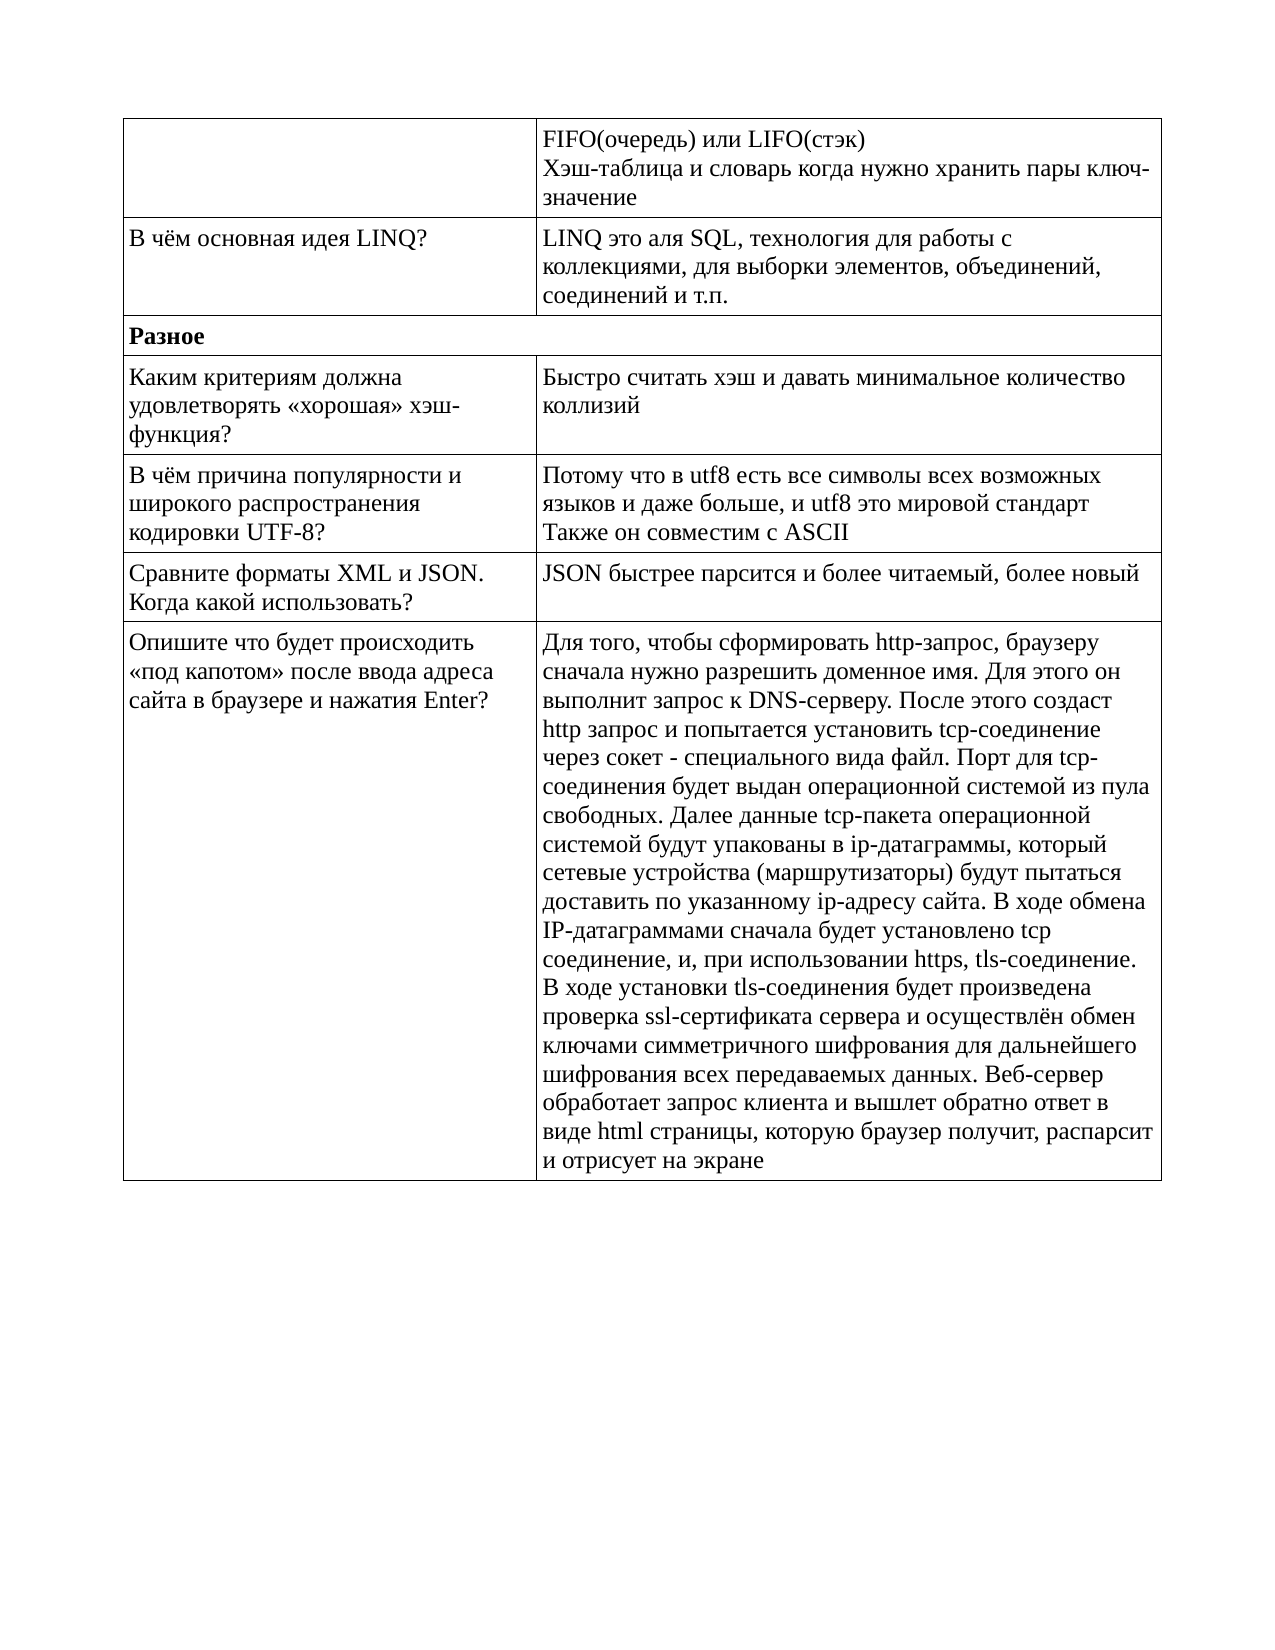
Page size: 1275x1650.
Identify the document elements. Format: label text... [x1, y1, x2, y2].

table_cell Сравните форматы XML и JSON. Когда какой использовать? [124, 553, 536, 621]
table_cell Опишите что будет происходить «под капотом» после ввода адреса сайта в браузере и нажатия Enter? [124, 622, 536, 1179]
table_cell [124, 119, 536, 216]
table_cell FIFO(очередь) или LIFO(стэк) Хэш-таблица и словарь когда нужно хранить пары ключ-значение [537, 119, 1161, 216]
table_cell Потому что в utf8 есть все символы всех возможных языков и даже больше, и utf8 это мировой стандарт Также он совместим с ASCII [537, 455, 1161, 552]
table_cell JSON быстрее парсится и более читаемый, более новый [537, 553, 1161, 621]
table_cell В чём основная идея LINQ? [124, 218, 536, 314]
table_cell В чём причина популярности и широкого распространения кодировки UTF-8? [124, 455, 536, 552]
table_cell LINQ это аля SQL, технология для работы с коллекциями, для выборки элементов, объединений, соединений и т.п. [537, 218, 1161, 314]
table_cell Разное [124, 316, 1161, 355]
table_cell Быстро считать хэш и давать минимальное количество коллизий [537, 356, 1161, 453]
table_cell Для того, чтобы сформировать http-запрос, браузеру сначала нужно разрешить доменное имя. Для этого он выполнит запрос к DNS-серверу. После этого создаст http запрос и попытается установить tcp-соединение через сокет - специального вида файл. Порт для tcp-соединения будет выдан операционной системой из пула свободных. Далее данные tcp-пакета операционной системой будут упакованы в ip-датаграммы, который сетевые устройства (маршрутизаторы) будут пытаться доставить по указанному ip-адресу сайта. В ходе обмена IP-датаграммами сначала будет установлено tcp соединение, и, при использовании https, tls-соединение. В ходе установки tls-соединения будет произведена проверка ssl-сертификата сервера и осуществлён обмен ключами симметричного шифрования для дальнейшего шифрования всех передаваемых данных. Веб-сервер обработает запрос клиента и вышлет обратно ответ в виде html страницы, которую браузер получит, распарсит и отрисует на экране [537, 622, 1161, 1179]
table_cell Каким критериям должна удовлетворять «хорошая» хэш-функция? [124, 356, 536, 453]
